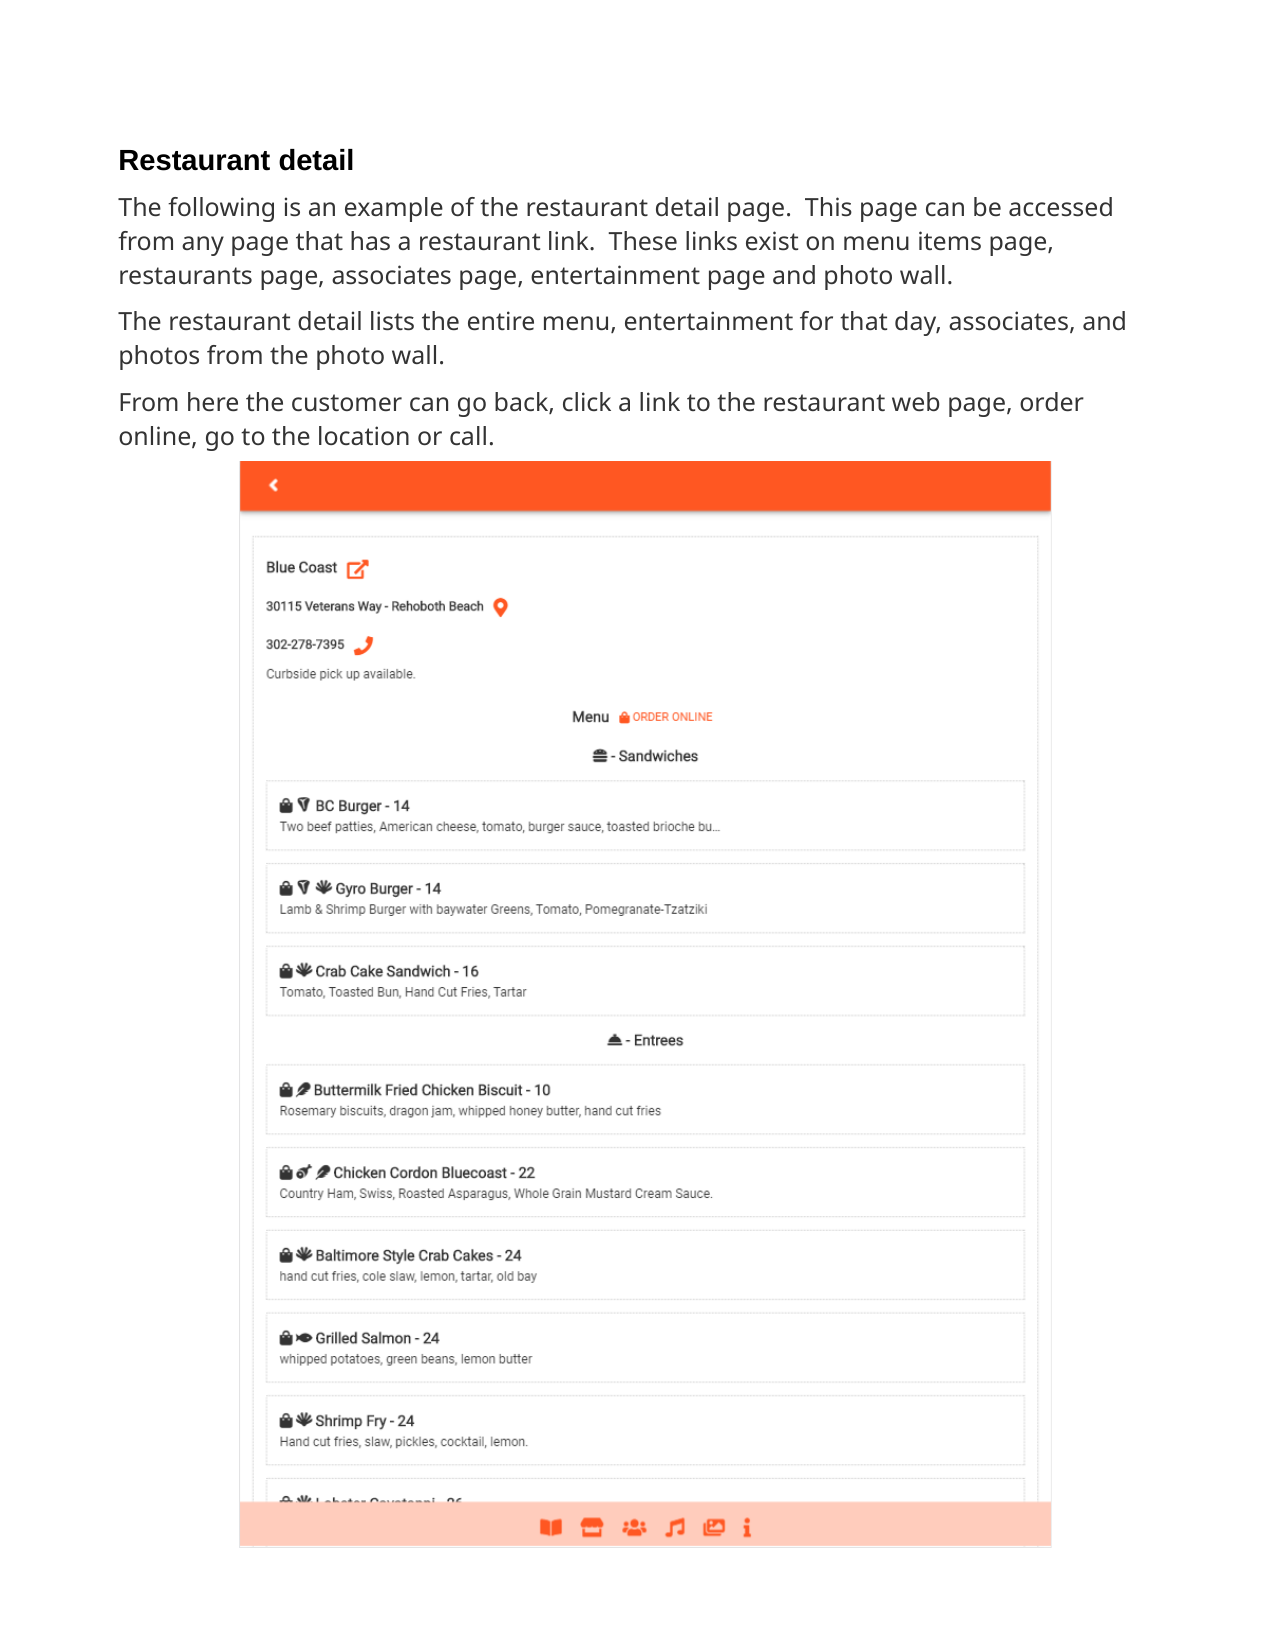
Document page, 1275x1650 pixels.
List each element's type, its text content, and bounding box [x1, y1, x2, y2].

text The restaurant detail lists the entire menu, entertainment for that day, associates, and photos from the photo wall. [118, 304, 1157, 372]
text From here the customer can go back, click a link to the restaurant web page, order online, go to the location or call. [118, 384, 1157, 453]
text The following is an example of the restaurant detail page. This page can be accessed from any page that has a restaurant link. These links exist on menu items page, restaurants page, associates page, entertainment page and photo wall. [118, 189, 1157, 291]
picture [239, 461, 1052, 1548]
subtitle Restaurant detail [118, 143, 1157, 177]
